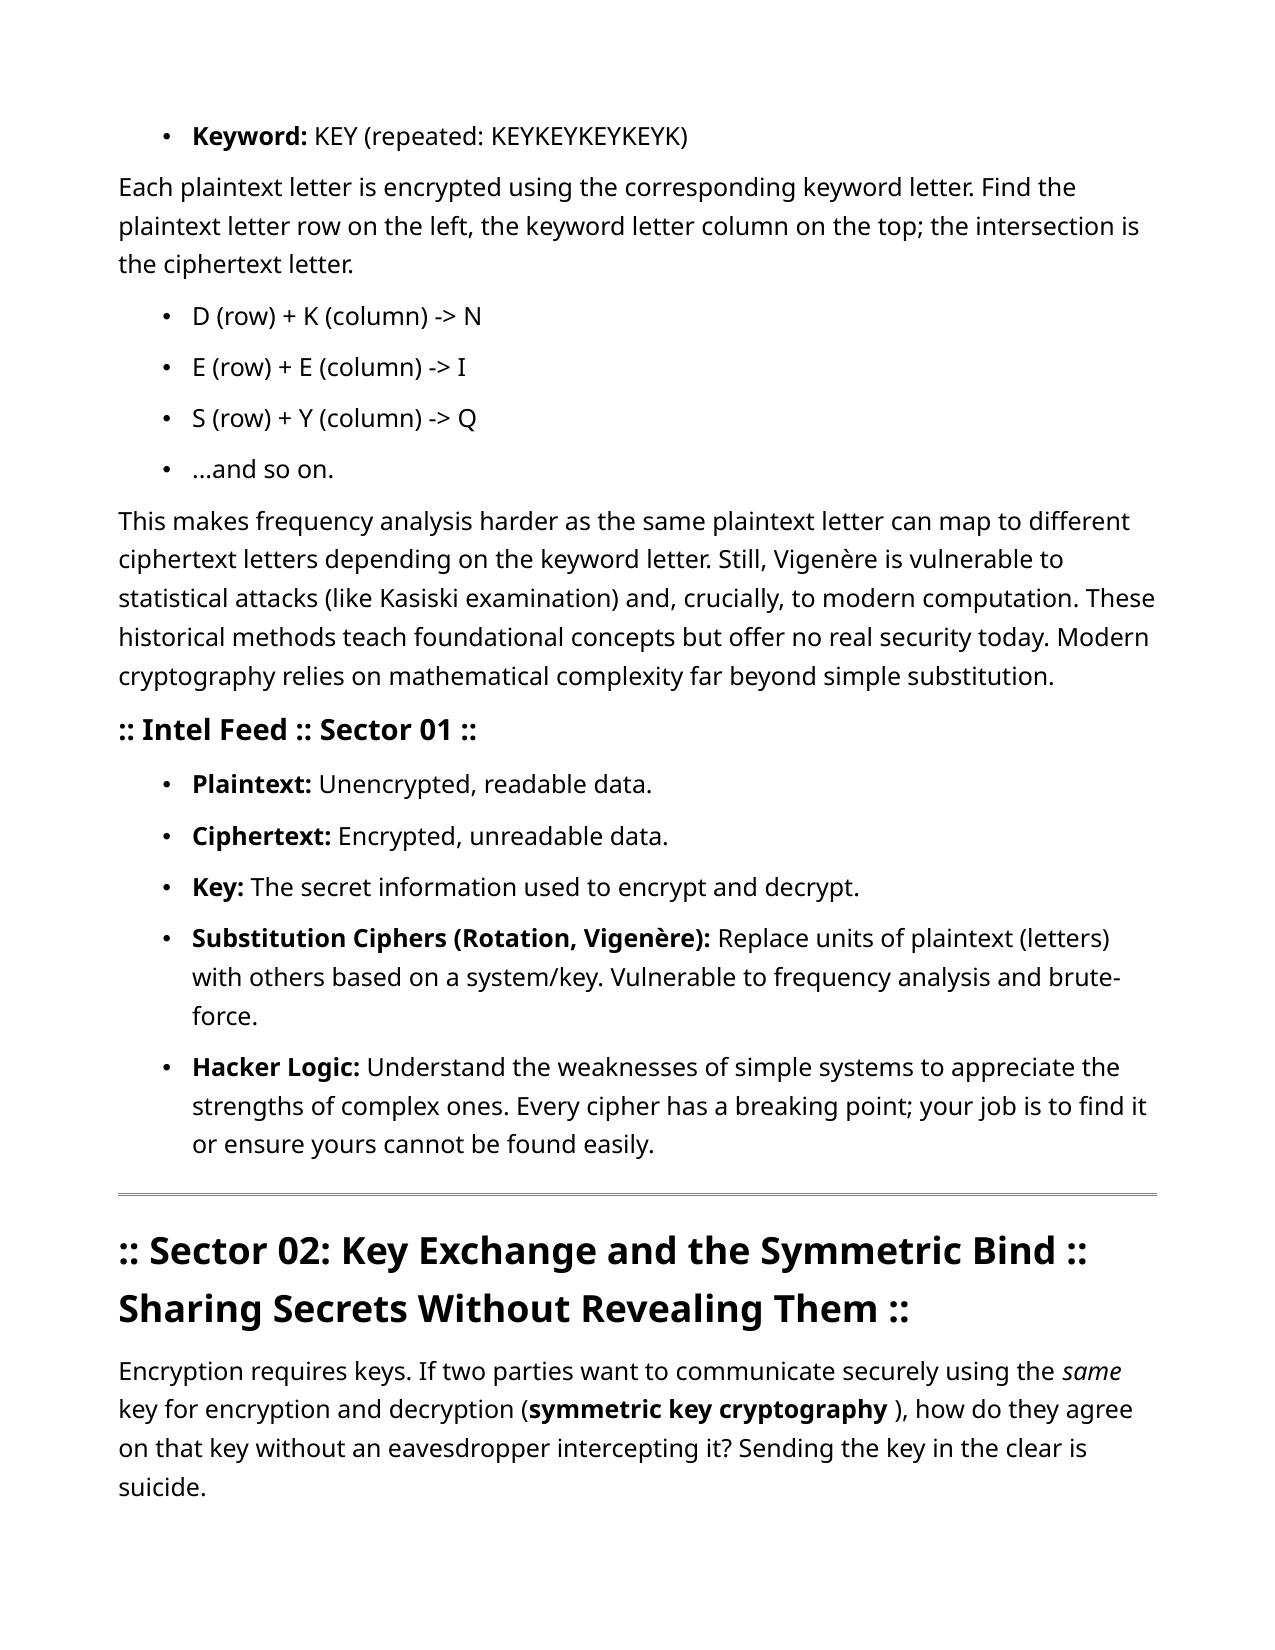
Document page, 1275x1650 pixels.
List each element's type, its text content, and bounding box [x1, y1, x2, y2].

text This makes frequency analysis harder as the same plaintext letter can map to different ciphertext letters depending on the keyword letter. Still, Vigenère is vulnerable to statistical attacks (like Kasiski examination) and, crucially, to modern computation. These historical methods teach foundational concepts but offer no real security today. Modern cryptography relies on mathematical complexity far beyond simple substitution. [118, 503, 1157, 692]
list Plaintext: Unencrypted, readable data. [162, 767, 1157, 801]
list Key: The secret information used to encrypt and decrypt. [162, 869, 1157, 904]
list Hacker Logic: Understand the weaknesses of simple systems to appreciate the strengths of complex ones. Every cipher has a breaking point; your job is to find it or ensure yours cannot be found easily. [162, 1049, 1157, 1161]
subtitle :: Sector 02: Key Exchange and the Symmetric Bind :: Sharing Secrets Without Revealing Them :: [118, 1224, 1157, 1334]
text Each plaintext letter is encrypted using the corresponding keyword letter. Find the plaintext letter row on the left, the keyword letter column on the top; the intersection is the ciphertext letter. [118, 169, 1157, 281]
subtitle :: Intel Feed :: Sector 01 :: [118, 709, 1157, 749]
list Ciphertext: Encrypted, unreadable data. [162, 818, 1157, 852]
text Encryption requires keys. If two parties want to communicate securely using the same key for encryption and decryption (symmetric key cryptography ), how do they agree on that key without an eavesdropper intercepting it? Sending the key in the clear is suicide. [118, 1353, 1157, 1503]
list ...and so on. [162, 452, 1157, 486]
list E (row) + E (column) -> I [162, 349, 1157, 383]
list D (row) + K (column) -> N [162, 298, 1157, 332]
list S (row) + Y (column) -> Q [162, 401, 1157, 435]
list Keyword: KEY (repeated: KEYKEYKEYKEYK) [162, 118, 1157, 152]
list Substitution Ciphers (Rotation, Vigenère): Replace units of plaintext (letters) with others based on a system/key. Vulnerable to frequency analysis and brute-force. [162, 921, 1157, 1032]
